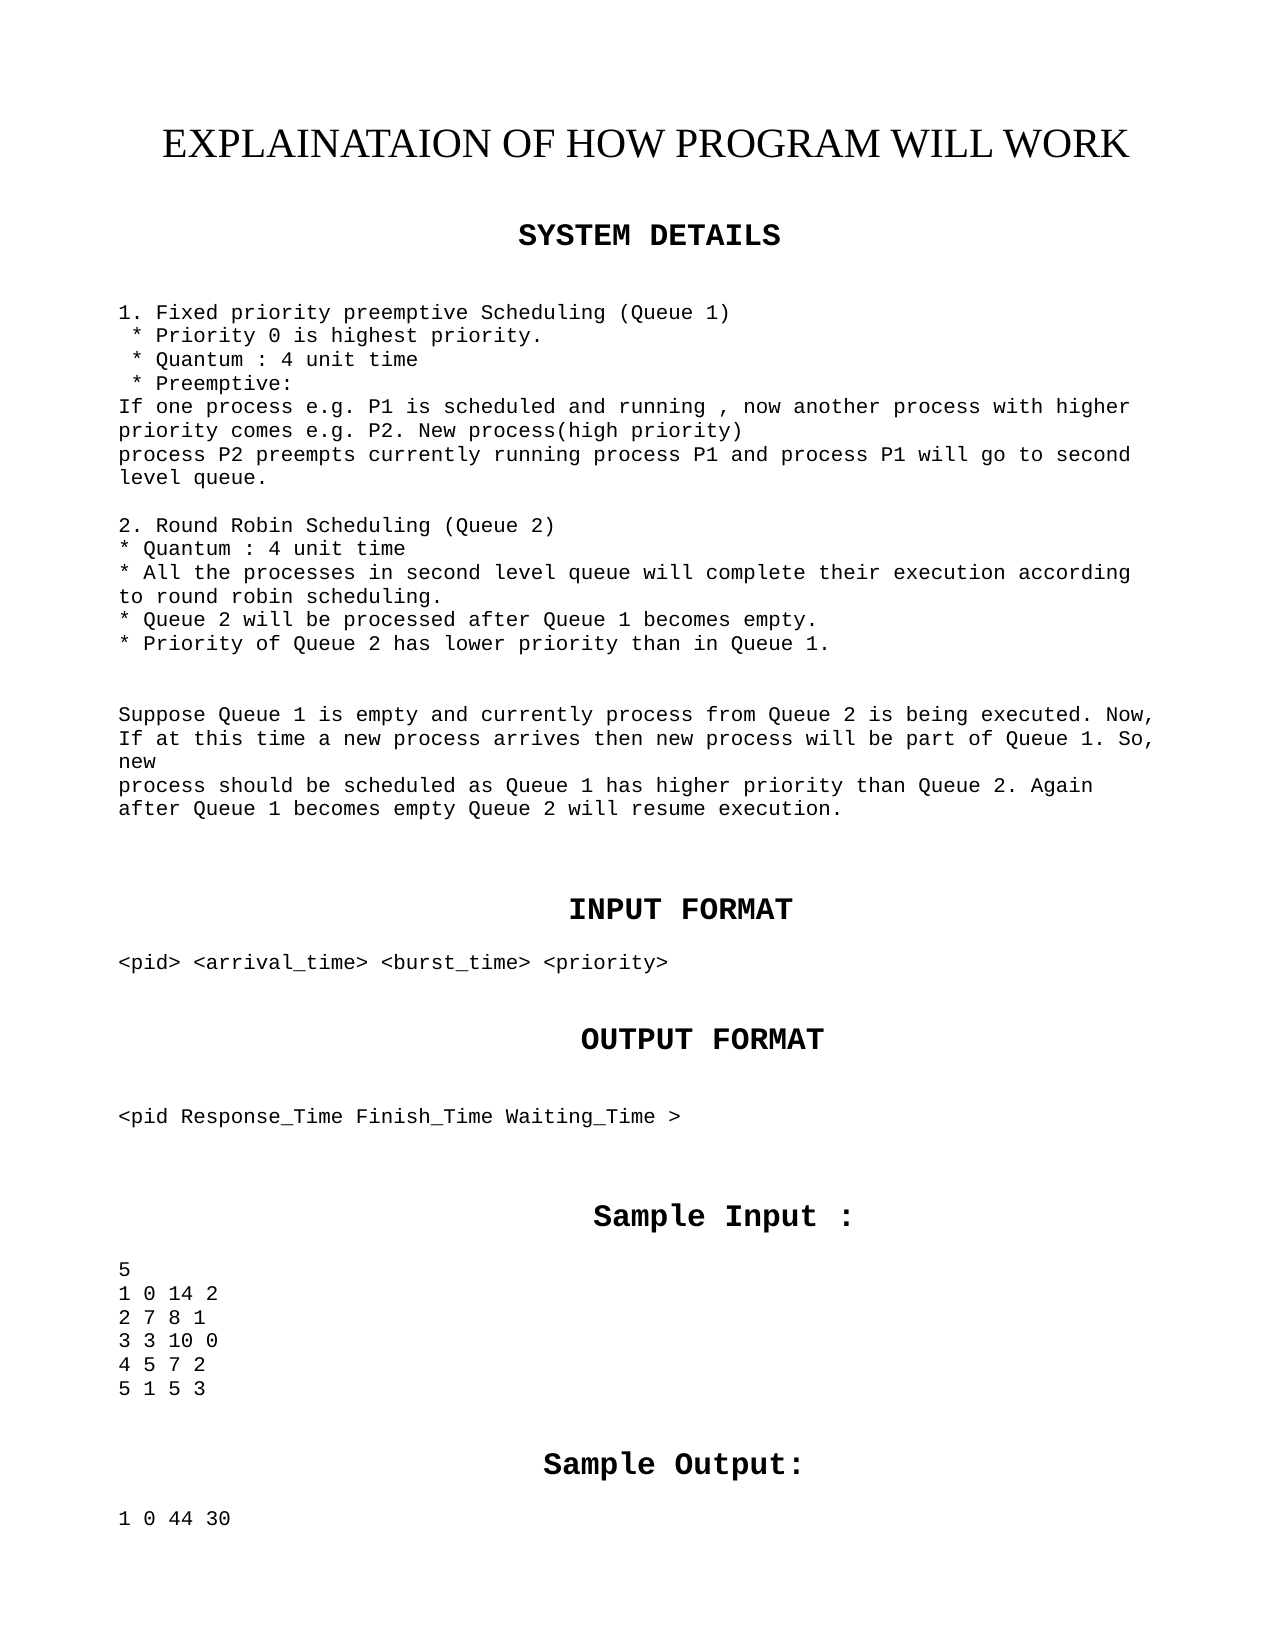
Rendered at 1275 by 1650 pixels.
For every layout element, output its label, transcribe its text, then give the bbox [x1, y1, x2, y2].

text 5 1 5 3 [118, 1378, 1157, 1401]
text * Quantum : 4 unit time [118, 349, 1157, 373]
text process should be scheduled as Queue 1 has higher priority than Queue 2. Again after Queue 1 becomes empty Queue 2 will resume execution. [118, 775, 1157, 822]
text * Priority 0 is highest priority. [118, 326, 1157, 349]
text SYSTEM DETAILS [118, 219, 1157, 254]
text Sample Input : [118, 1200, 1157, 1236]
text 3 3 10 0 [118, 1330, 1157, 1354]
text Sample Output: [118, 1448, 1157, 1484]
text INPUT FORMAT [118, 893, 1157, 928]
text * All the processes in second level queue will complete their execution according to round robin scheduling. [118, 562, 1157, 609]
text <pid Response_Time Finish_Time Waiting_Time > [118, 1106, 1157, 1129]
text <pid> <arrival_time> <burst_time> <priority> [118, 952, 1157, 976]
text 1. Fixed priority preemptive Scheduling (Queue 1) [118, 302, 1157, 326]
text OUTPUT FORMAT [118, 1023, 1157, 1058]
text 2. Round Robin Scheduling (Queue 2) [118, 515, 1157, 538]
text 1 0 14 2 [118, 1283, 1157, 1307]
text * Priority of Queue 2 has lower priority than in Queue 1. [118, 633, 1157, 657]
text * Preemptive: [118, 373, 1157, 396]
text Suppose Queue 1 is empty and currently process from Queue 2 is being executed. Now, If at this time a new process arrives then new process will be part of Queue 1. So, new [118, 704, 1157, 775]
text 1 0 44 30 [118, 1508, 1157, 1531]
text 2 7 8 1 [118, 1307, 1157, 1330]
text * Quantum : 4 unit time [118, 538, 1157, 562]
text * Queue 2 will be processed after Queue 1 becomes empty. [118, 609, 1157, 633]
text 4 5 7 2 [118, 1354, 1157, 1378]
text 5 [118, 1259, 1157, 1283]
text process P2 preempts currently running process P1 and process P1 will go to second level queue. [118, 444, 1157, 491]
text If one process e.g. P1 is scheduled and running , now another process with higher priority comes e.g. P2. New process(high priority) [118, 396, 1157, 444]
